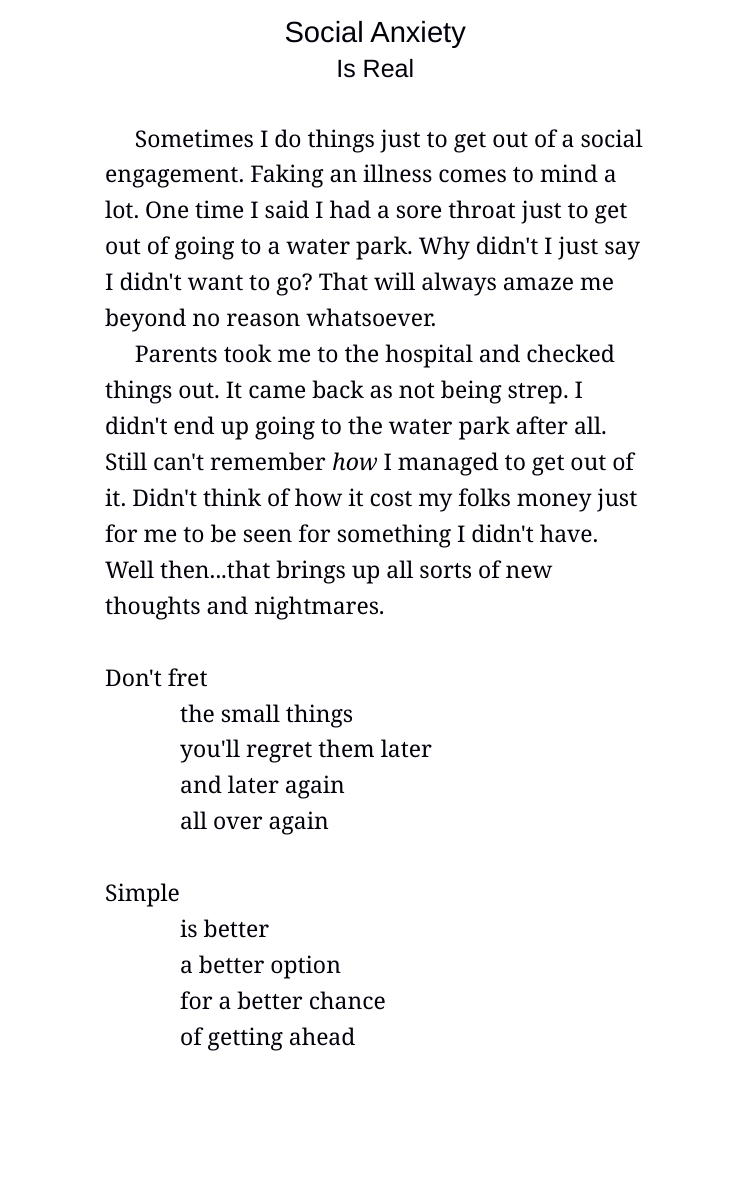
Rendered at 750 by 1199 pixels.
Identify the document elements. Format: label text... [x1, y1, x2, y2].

text Sometimes I do things just to get out of a social engagement. Faking an illness comes to mind a lot. One time I said I had a sore throat just to get out of going to a water park. Why didn't I just say I didn't want to go? That will always amaze me beyond no reason whatsoever. [105, 122, 645, 333]
text Parents took me to the hospital and checked things out. It came back as not being strep. I didn't end up going to the water park after all. Still can't remember how I managed to get out of it. Didn't think of how it cost my folks money just for me to be seen for something I didn't have. Well then...that brings up all sorts of new thoughts and nightmares. [105, 338, 645, 621]
text the small things [105, 697, 645, 729]
text Don't fret [105, 662, 645, 693]
text Social Anxiety [105, 15, 645, 48]
text for a better chance [105, 985, 645, 1016]
text is better [105, 913, 645, 944]
text you'll regret them later [105, 733, 645, 765]
text a better option [105, 949, 645, 980]
text of getting ahead [105, 1021, 645, 1052]
text and later again [105, 769, 645, 801]
text Is Real [105, 53, 645, 82]
text Simple [105, 877, 645, 908]
text all over again [105, 805, 645, 837]
